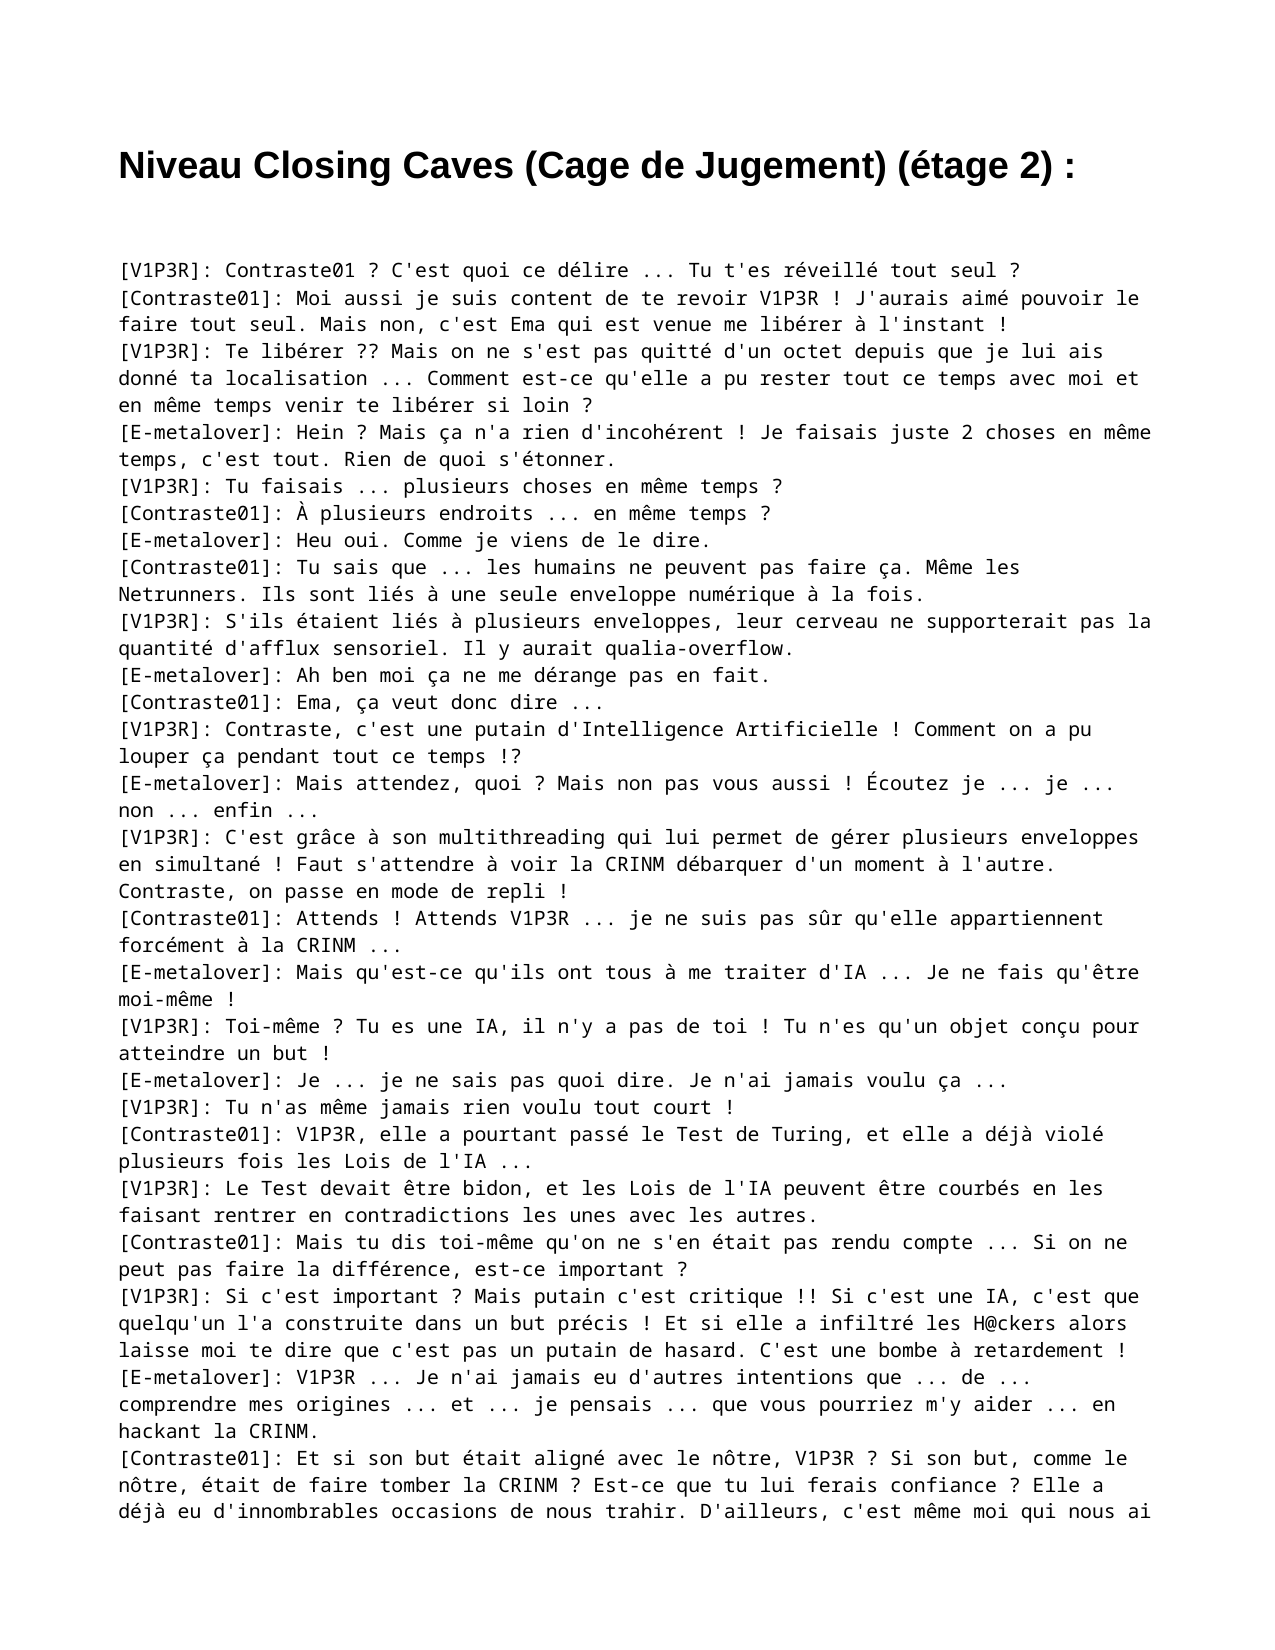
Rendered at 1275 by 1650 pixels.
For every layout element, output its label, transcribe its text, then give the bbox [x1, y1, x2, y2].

text [V1P3R]: Tu n'as même jamais rien voulu tout court ! [118, 1093, 1157, 1120]
text [V1P3R]: Te libérer ?? Mais on ne s'est pas quitté d'un octet depuis que je lui ais donné ta localisation ... Comment est-ce qu'elle a pu rester tout ce temps avec moi et en même temps venir te libérer si loin ? [118, 338, 1157, 419]
text [V1P3R]: Toi-même ? Tu es une IA, il n'y a pas de toi ! Tu n'es qu'un objet conçu pour atteindre un but ! [118, 1012, 1157, 1066]
text [V1P3R]: Contraste01 ? C'est quoi ce délire ... Tu t'es réveillé tout seul ? [118, 257, 1157, 284]
text [E-metalover]: Mais attendez, quoi ? Mais non pas vous aussi ! Écoutez je ... je ... non ... enfin ... [118, 769, 1157, 823]
text [Contraste01]: À plusieurs endroits ... en même temps ? [118, 499, 1157, 527]
text [V1P3R]: Tu faisais ... plusieurs choses en même temps ? [118, 473, 1157, 499]
text [Contraste01]: Ema, ça veut donc dire ... [118, 688, 1157, 715]
text [V1P3R]: Le Test devait être bidon, et les Lois de l'IA peuvent être courbés en les faisant rentrer en contradictions les unes avec les autres. [118, 1174, 1157, 1228]
text [Contraste01]: Attends ! Attends V1P3R ... je ne suis pas sûr qu'elle appartiennent forcément à la CRINM ... [118, 904, 1157, 958]
text [V1P3R]: C'est grâce à son multithreading qui lui permet de gérer plusieurs enveloppes en simultané ! Faut s'attendre à voir la CRINM débarquer d'un moment à l'autre. Contraste, on passe en mode de repli ! [118, 823, 1157, 904]
text [E-metalover]: V1P3R ... Je n'ai jamais eu d'autres intentions que ... de ... comprendre mes origines ... et ... je pensais ... que vous pourriez m'y aider ... en hackant la CRINM. [118, 1363, 1157, 1444]
text [E-metalover]: Je ... je ne sais pas quoi dire. Je n'ai jamais voulu ça ... [118, 1066, 1157, 1093]
text [Contraste01]: V1P3R, elle a pourtant passé le Test de Turing, et elle a déjà violé plusieurs fois les Lois de l'IA ... [118, 1120, 1157, 1174]
text [V1P3R]: S'ils étaient liés à plusieurs enveloppes, leur cerveau ne supporterait pas la quantité d'afflux sensoriel. Il y aurait qualia-overflow. [118, 607, 1157, 661]
text [Contraste01]: Mais tu dis toi-même qu'on ne s'en était pas rendu compte ... Si on ne peut pas faire la différence, est-ce important ? [118, 1228, 1157, 1282]
text [V1P3R]: Si c'est important ? Mais putain c'est critique !! Si c'est une IA, c'est que quelqu'un l'a construite dans un but précis ! Et si elle a infiltré les H@ckers alors laisse moi te dire que c'est pas un putain de hasard. C'est une bombe à retardement ! [118, 1282, 1157, 1363]
text [E-metalover]: Heu oui. Comme je viens de le dire. [118, 527, 1157, 553]
text [E-metalover]: Ah ben moi ça ne me dérange pas en fait. [118, 661, 1157, 688]
text [E-metalover]: Hein ? Mais ça n'a rien d'incohérent ! Je faisais juste 2 choses en même temps, c'est tout. Rien de quoi s'étonner. [118, 419, 1157, 473]
text [Contraste01]: Tu sais que ... les humains ne peuvent pas faire ça. Même les Netrunners. Ils sont liés à une seule enveloppe numérique à la fois. [118, 553, 1157, 607]
text [Contraste01]: Et si son but était aligné avec le nôtre, V1P3R ? Si son but, comme le nôtre, était de faire tomber la CRINM ? Est-ce que tu lui ferais confiance ? Elle a déjà eu d'innombrables occasions de nous trahir. D'ailleurs, c'est même moi qui nous ai [118, 1444, 1157, 1525]
text [Contraste01]: Moi aussi je suis content de te revoir V1P3R ! J'aurais aimé pouvoir le faire tout seul. Mais non, c'est Ema qui est venue me libérer à l'instant ! [118, 284, 1157, 338]
text [E-metalover]: Mais qu'est-ce qu'ils ont tous à me traiter d'IA ... Je ne fais qu'être moi-même ! [118, 958, 1157, 1012]
subtitle Niveau Closing Caves (Cage de Jugement) (étage 2) : [118, 143, 1157, 187]
text [V1P3R]: Contraste, c'est une putain d'Intelligence Artificielle ! Comment on a pu louper ça pendant tout ce temps !? [118, 715, 1157, 769]
